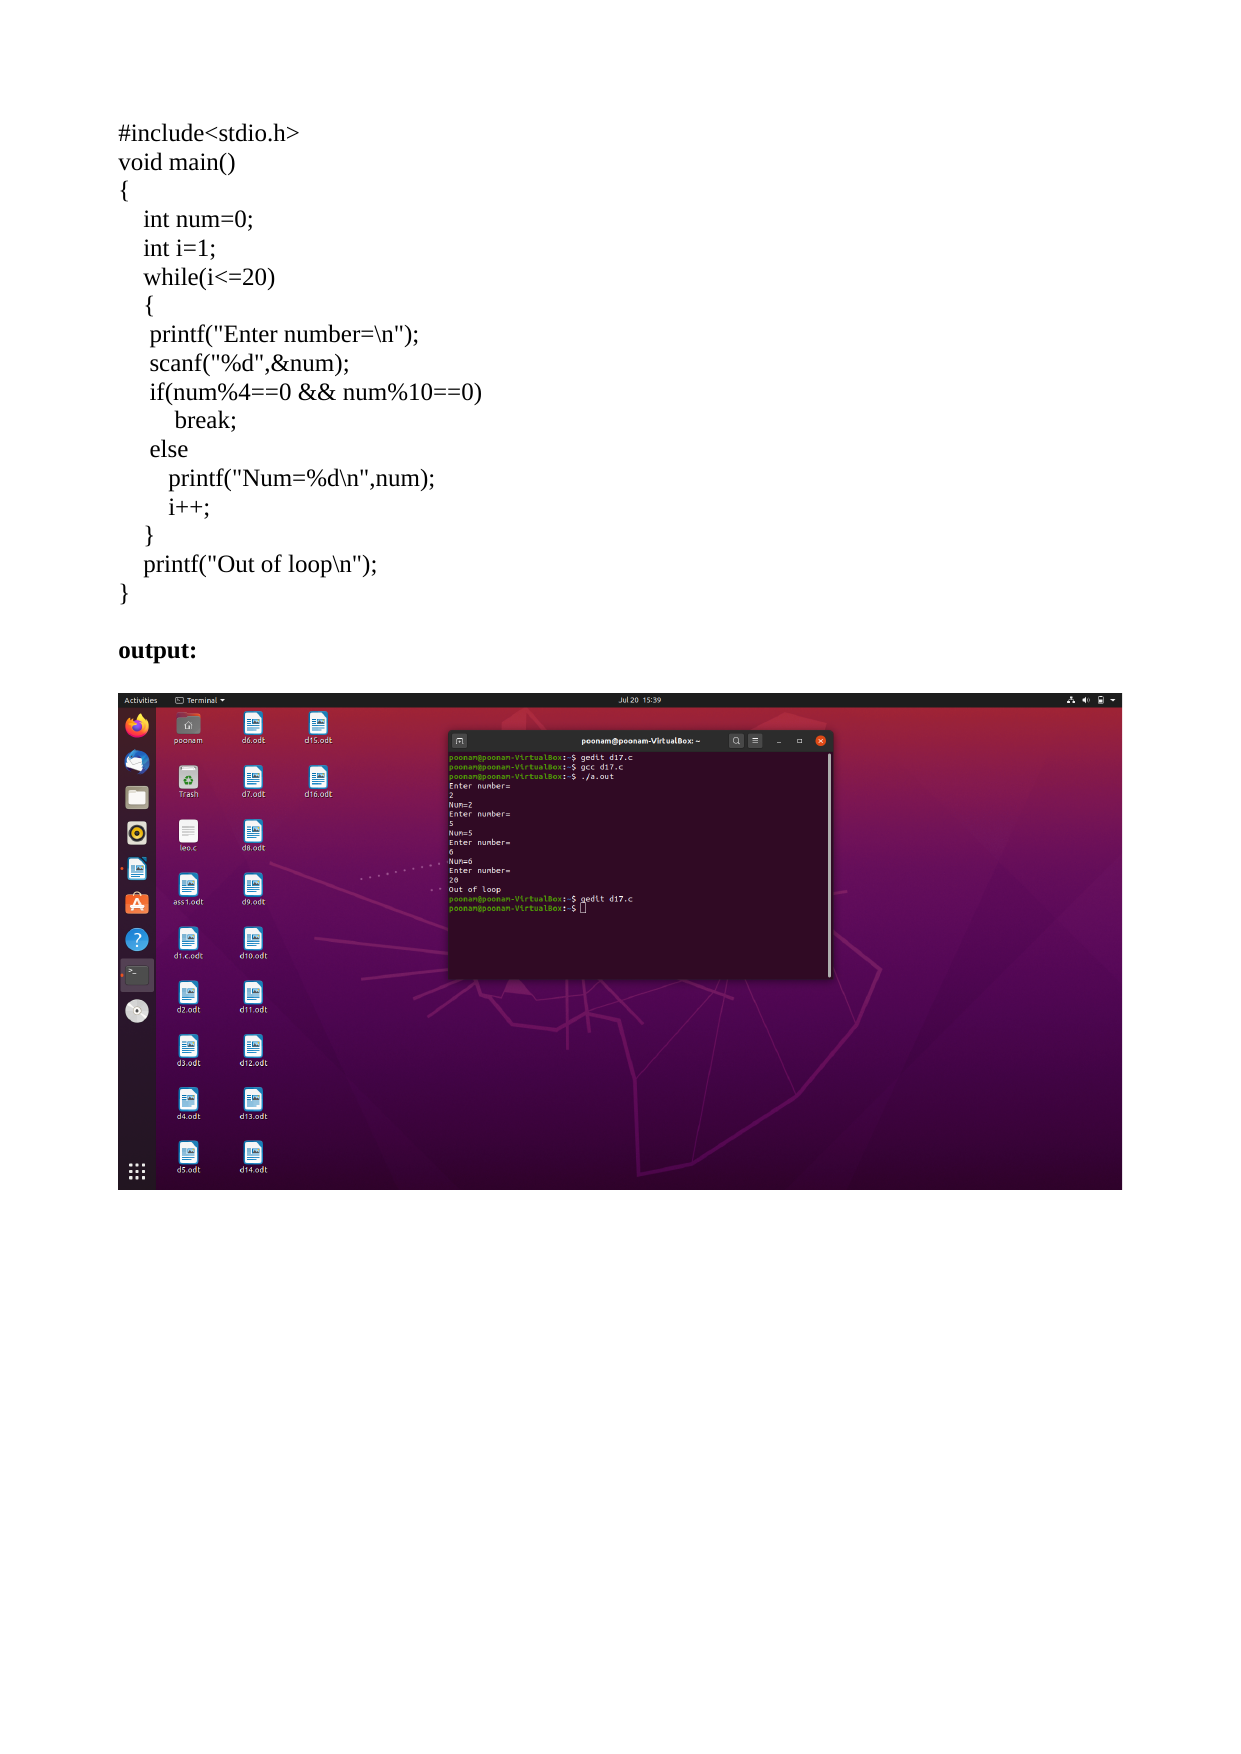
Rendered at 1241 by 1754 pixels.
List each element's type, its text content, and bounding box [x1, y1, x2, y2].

text } [118, 521, 1122, 549]
picture [118, 693, 1123, 1190]
text break; [118, 406, 1122, 434]
text scanf("%d",&num); [118, 348, 1122, 377]
text while(i<=20) [118, 262, 1122, 291]
text printf("Out of loop\n"); [118, 549, 1122, 578]
text void main() [118, 147, 1122, 176]
text { [118, 176, 1122, 204]
text int num=0; [118, 204, 1122, 233]
text if(num%4==0 && num%10==0) [118, 377, 1122, 406]
text { [118, 291, 1122, 319]
text printf("Num=%d\n",num); [118, 463, 1122, 492]
text #include<stdio.h> [118, 118, 1122, 147]
text printf("Enter number=\n"); [118, 319, 1122, 348]
text output: [118, 636, 1122, 664]
text i++; [118, 492, 1122, 521]
text int i=1; [118, 233, 1122, 262]
text } [118, 578, 1122, 607]
text else [118, 434, 1122, 463]
